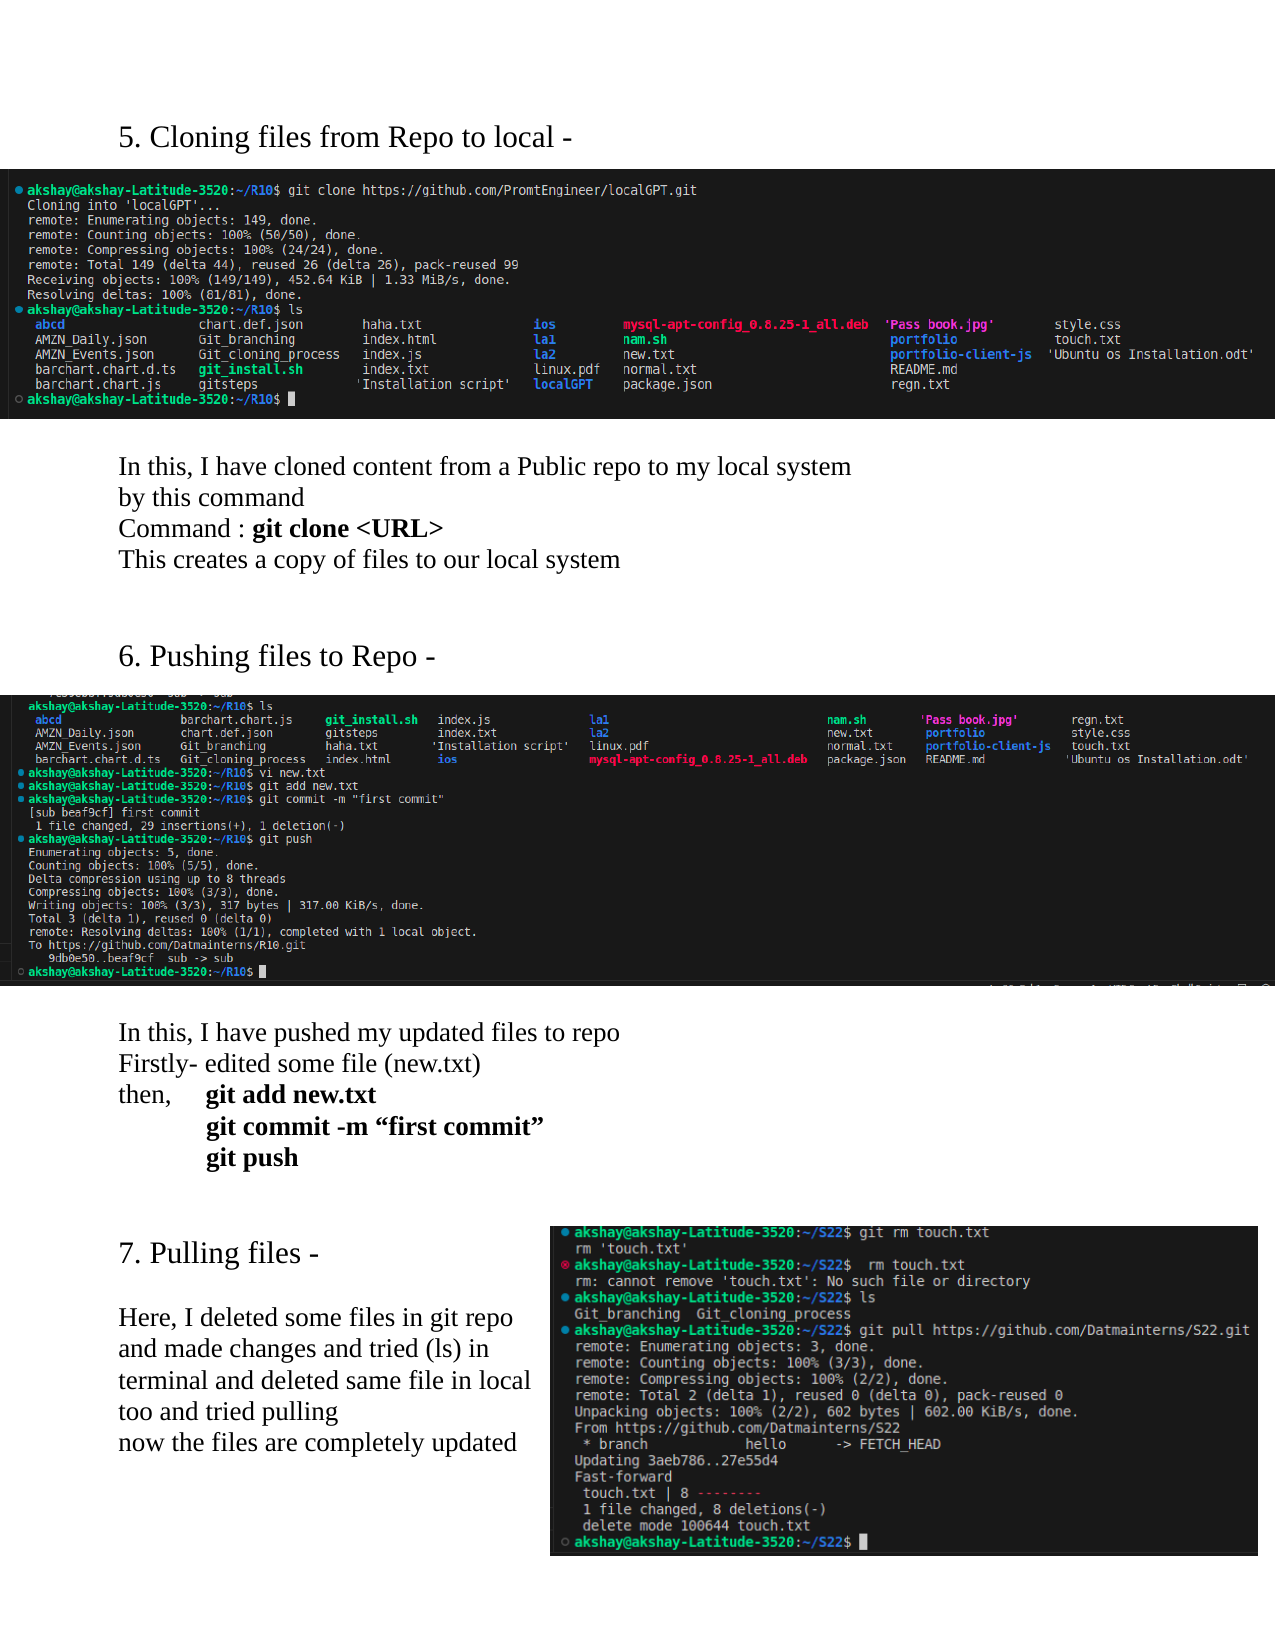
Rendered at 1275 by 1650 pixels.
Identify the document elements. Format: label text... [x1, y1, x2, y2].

text by this command [118, 481, 1157, 512]
text Here, I deleted some files in git repo [118, 1301, 550, 1333]
text 7. Pulling files - [118, 1234, 550, 1270]
text In this, I have cloned content from a Public repo to my local system [118, 450, 1157, 481]
picture [0, 169, 1275, 419]
text and made changes and tried (ls) in [118, 1333, 550, 1364]
text then, git add new.txt [118, 1079, 1157, 1110]
text 6. Pushing files to Repo - [118, 637, 1157, 673]
text 5. Cloning files from Repo to local - [118, 118, 1157, 154]
text git commit -m “first commit” [118, 1110, 1157, 1141]
text This creates a copy of files to our local system [118, 543, 1157, 574]
text git push [118, 1141, 1157, 1172]
text now the files are completely updated [118, 1426, 550, 1457]
text terminal and deleted same file in local [118, 1364, 550, 1395]
text In this, I have pushed my updated files to repo [118, 1016, 1157, 1047]
picture [550, 1226, 1258, 1556]
picture [0, 695, 1275, 986]
text too and tried pulling [118, 1395, 550, 1426]
text Command : git clone <URL> [118, 512, 1157, 543]
text Firstly- edited some file (new.txt) [118, 1047, 1157, 1079]
